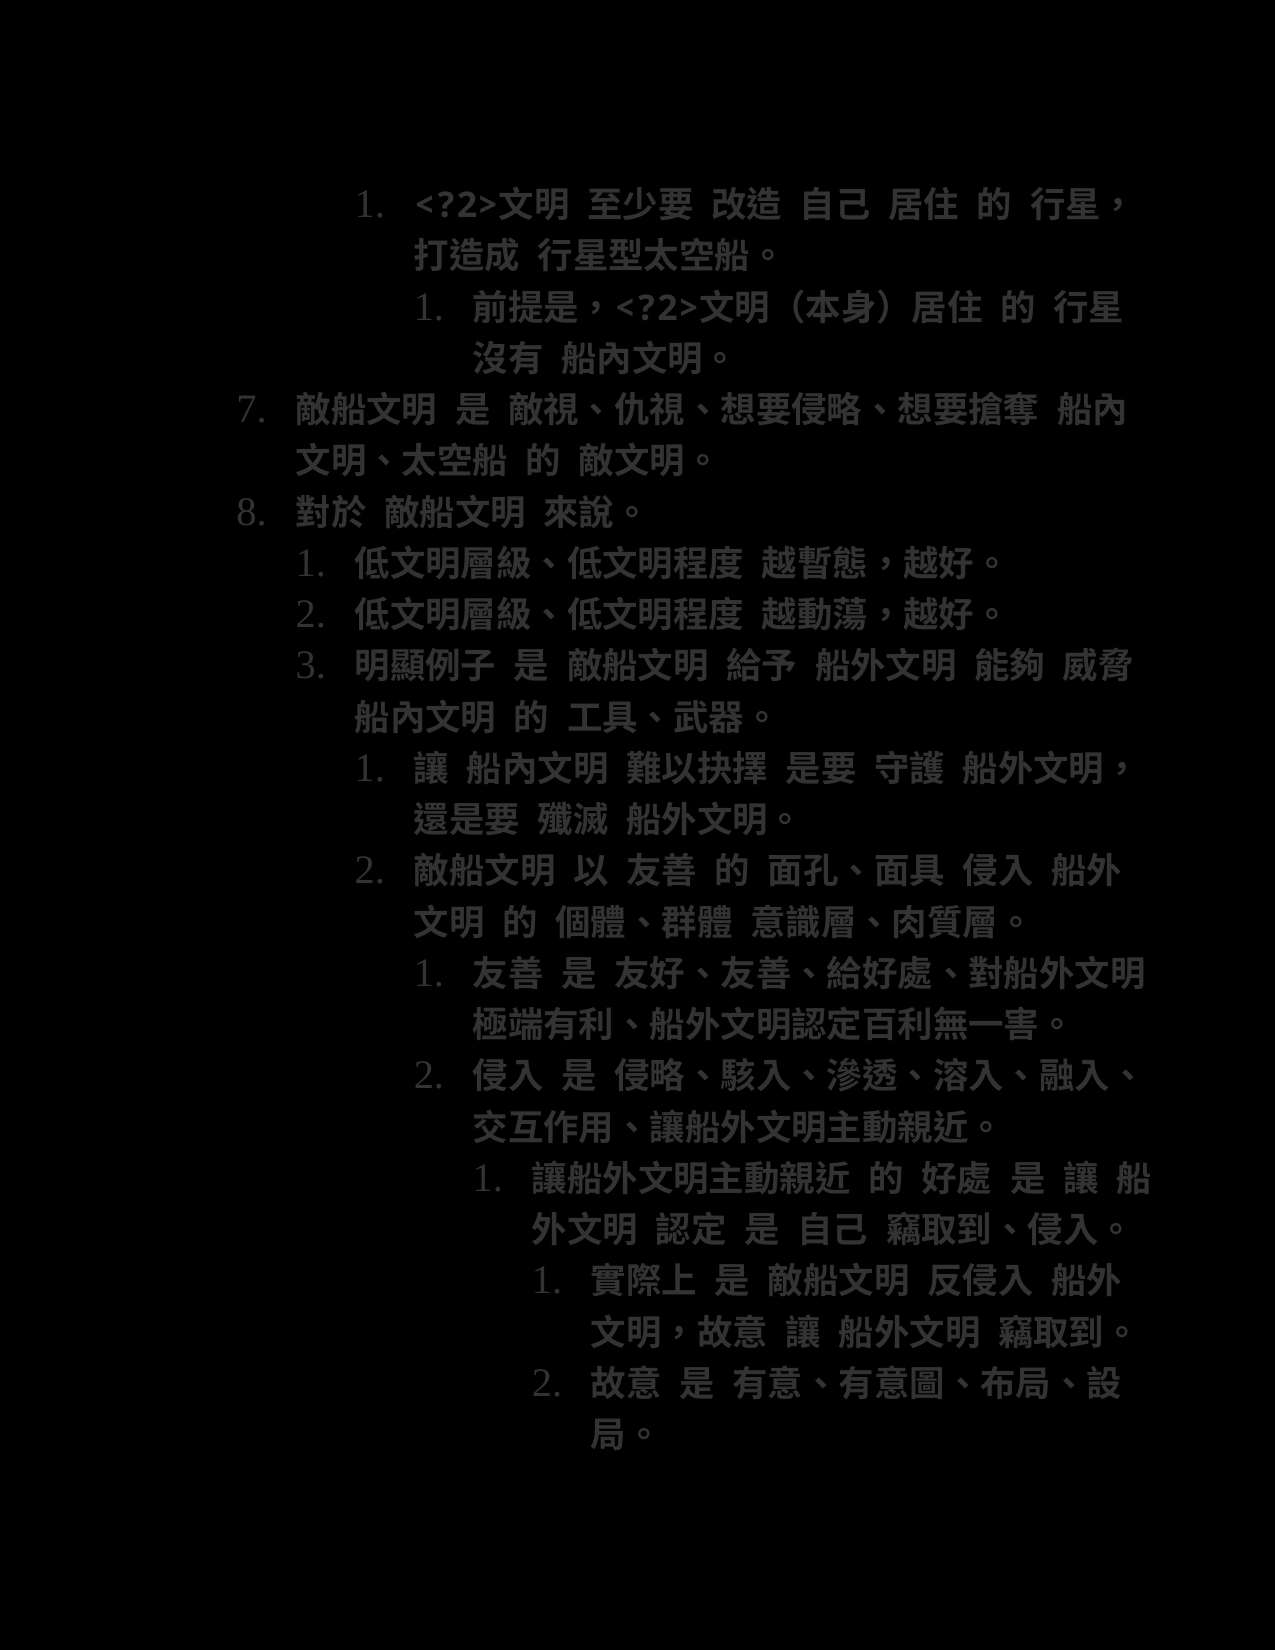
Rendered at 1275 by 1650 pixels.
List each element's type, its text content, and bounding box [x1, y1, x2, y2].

list 低文明層級、低文明程度 越動蕩，越好。 [295, 587, 1157, 638]
list 前提是，<?2>文明（本身）居住 的 行星 沒有 船內文明。 [413, 279, 1157, 382]
list 侵入 是 侵略、駭入、滲透、溶入、融入、交互作用、讓船外文明主動親近。 [413, 1048, 1157, 1150]
list 對於 敵船文明 來說。 [236, 484, 1157, 535]
list 低文明層級、低文明程度 越暫態，越好。 [295, 535, 1157, 587]
list 讓 船內文明 難以抉擇 是要 守護 船外文明，還是要 殲滅 船外文明。 [354, 740, 1157, 843]
list 故意 是 有意、有意圖、布局、設局。 [532, 1355, 1157, 1458]
list <?2>文明 至少要 改造 自己 居住 的 行星，打造成 行星型太空船。 [354, 176, 1157, 279]
list 實際上 是 敵船文明 反侵入 船外文明，故意 讓 船外文明 竊取到。 [532, 1253, 1157, 1355]
list 敵船文明 以 友善 的 面孔、面具 侵入 船外文明 的 個體、群體 意識層、肉質層。 [354, 843, 1157, 945]
list 讓船外文明主動親近 的 好處 是 讓 船外文明 認定 是 自己 竊取到、侵入。 [472, 1150, 1157, 1253]
list 友善 是 友好、友善、給好處、對船外文明極端有利、船外文明認定百利無一害。 [413, 945, 1157, 1048]
list 明顯例子 是 敵船文明 給予 船外文明 能夠 威脅 船內文明 的 工具、武器。 [295, 638, 1157, 740]
list 敵船文明 是 敵視、仇視、想要侵略、想要搶奪 船內文明、太空船 的 敵文明。 [236, 382, 1157, 484]
